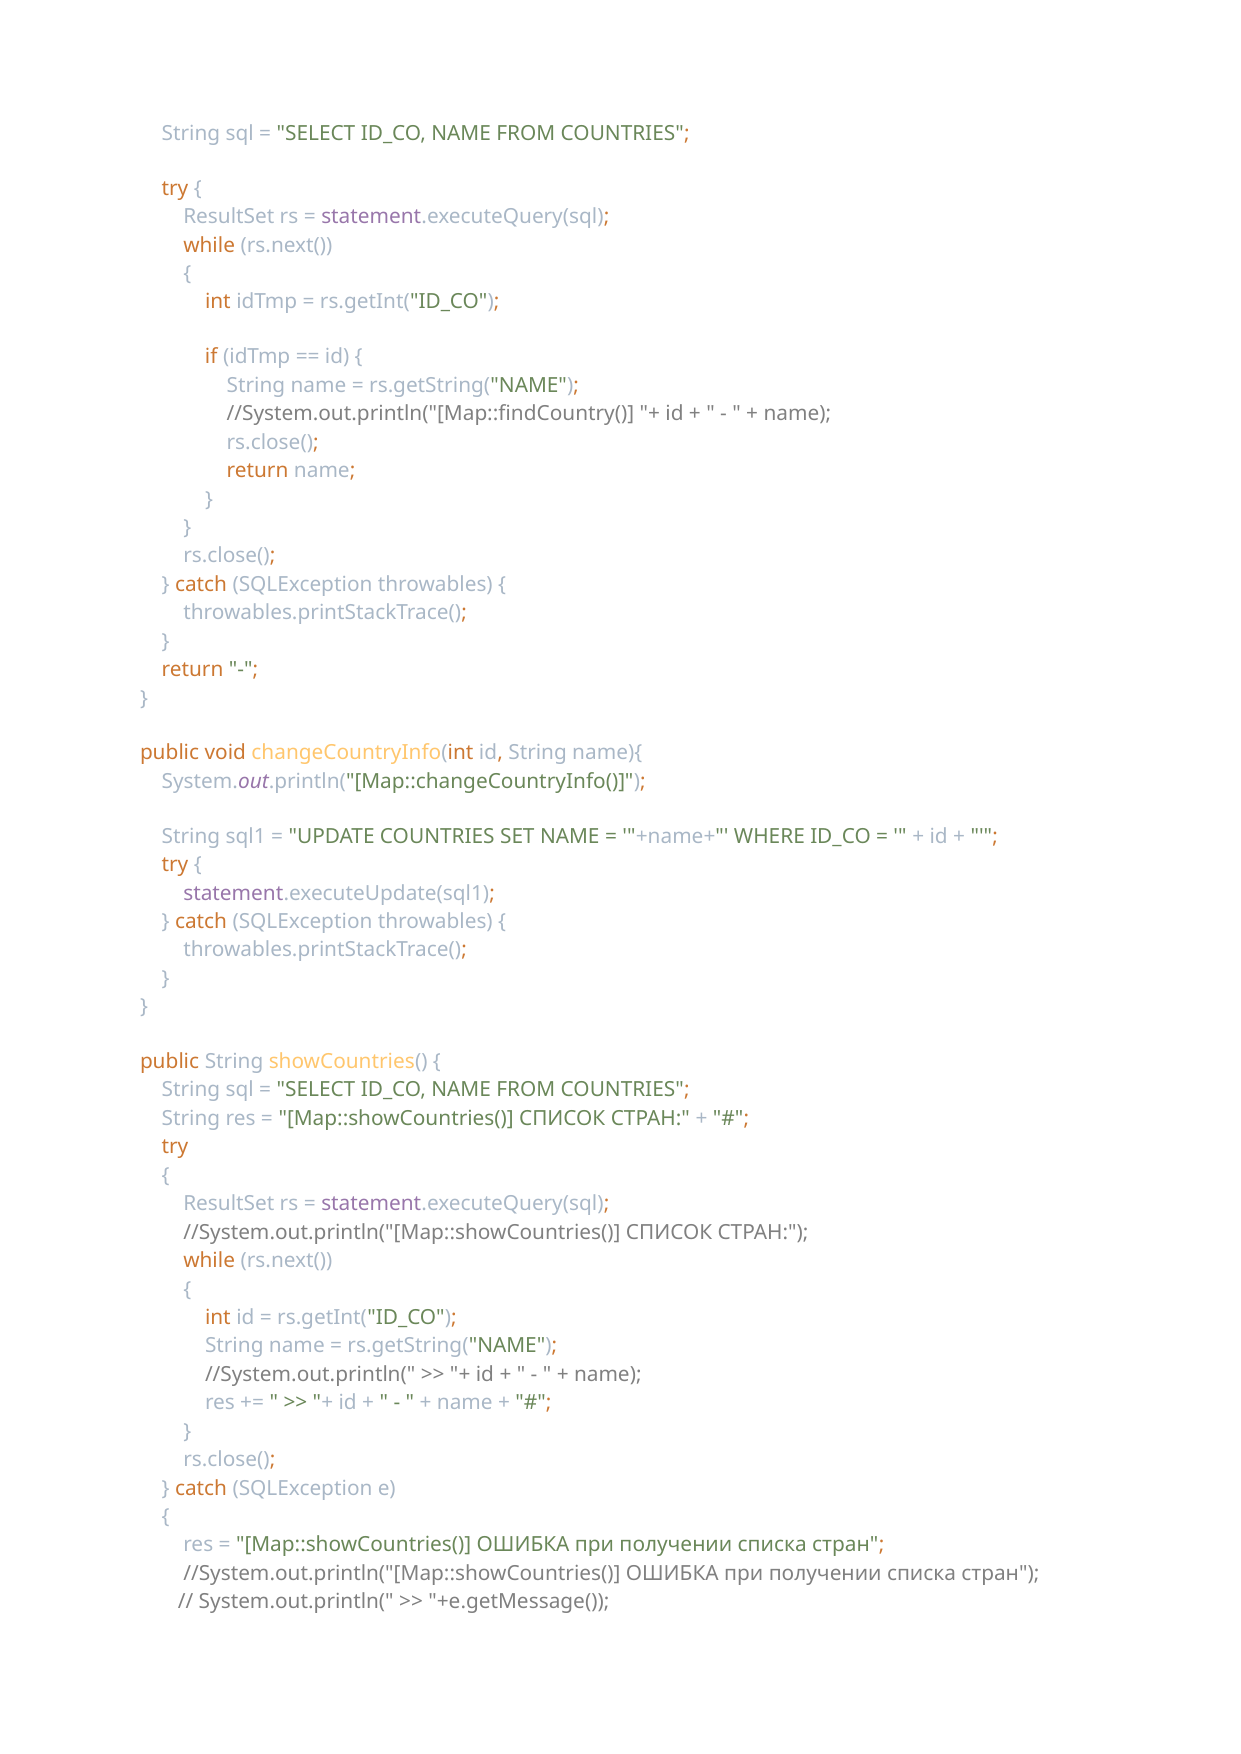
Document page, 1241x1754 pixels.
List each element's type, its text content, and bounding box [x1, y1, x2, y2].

text String sql = "SELECT ID_CO, NAME FROM COUNTRIES"; try { ResultSet rs = statement.executeQuery(sql); while (rs.next()) { int idTmp = rs.getInt("ID_CO"); if (idTmp == id) { String name = rs.getString("NAME"); //System.out.println("[Map::findCountry()] "+ id + " - " + name); rs.close(); return name; } } rs.close(); } catch (SQLException throwables) { throwables.printStackTrace(); } return "-"; } public void changeCountryInfo(int id, String name){ System.out.println("[Map::changeCountryInfo()]"); String sql1 = "UPDATE COUNTRIES SET NAME = '"+name+"' WHERE ID_CO = '" + id + "'"; try { statement.executeUpdate(sql1); } catch (SQLException throwables) { throwables.printStackTrace(); } } public String showCountries() { String sql = "SELECT ID_CO, NAME FROM COUNTRIES"; String res = "[Map::showCountries()] СПИСОК СТРАН:" + "#"; try { ResultSet rs = statement.executeQuery(sql); //System.out.println("[Map::showCountries()] СПИСОК СТРАН:"); while (rs.next()) { int id = rs.getInt("ID_CO"); String name = rs.getString("NAME"); //System.out.println(" >> "+ id + " - " + name); res += " >> "+ id + " - " + name + "#"; } rs.close(); } catch (SQLException e) { res = "[Map::showCountries()] ОШИБКА при получении списка стран"; //System.out.println("[Map::showCountries()] ОШИБКА при получении списка стран"); // System.out.println(" >> "+e.getMessage()); [118, 118, 1122, 1615]
